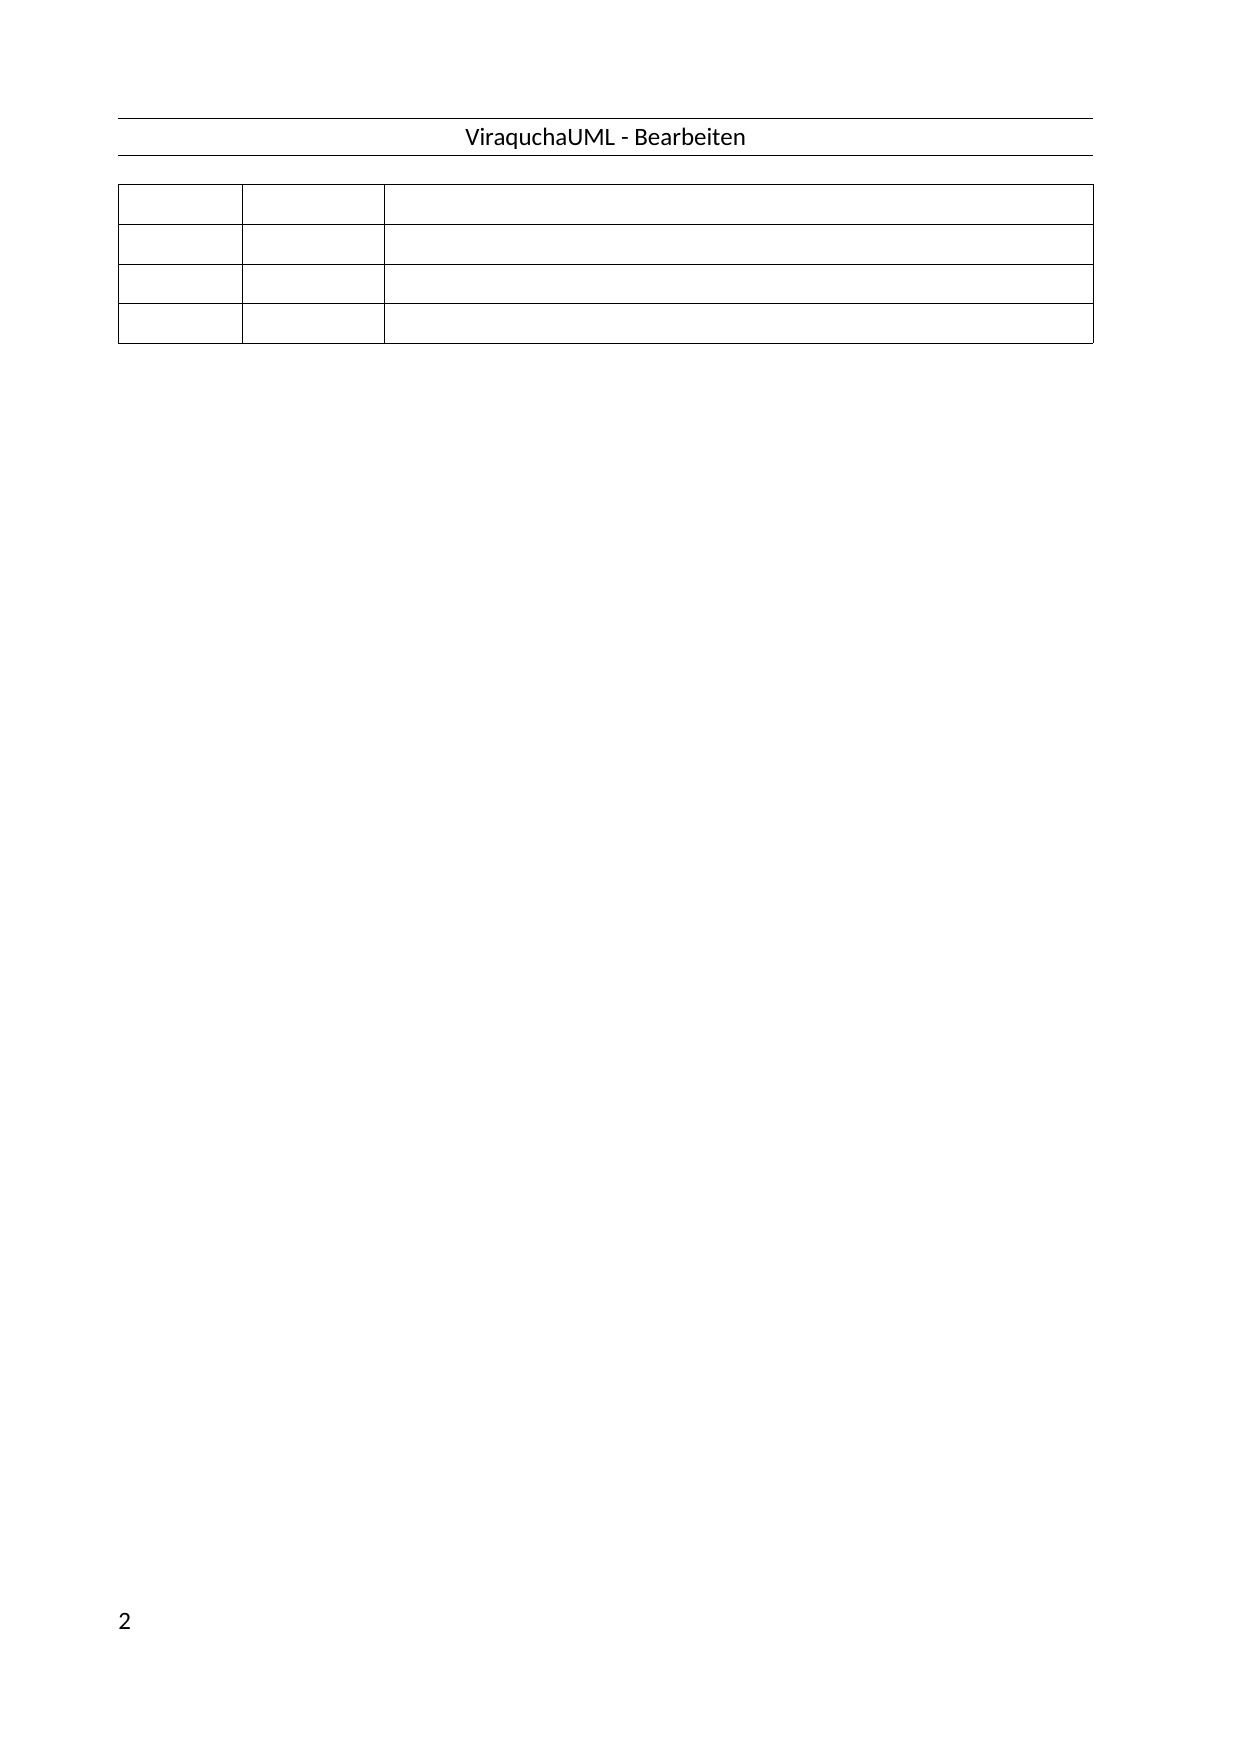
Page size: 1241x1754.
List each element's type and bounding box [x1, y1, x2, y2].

table_cell [243, 225, 384, 263]
table_cell [243, 185, 384, 224]
table_cell [385, 185, 1093, 224]
table_cell [119, 265, 242, 303]
table_cell [385, 265, 1093, 303]
table_cell [119, 304, 242, 343]
table_cell [385, 304, 1093, 343]
table_cell [119, 185, 242, 224]
table_cell [385, 225, 1093, 263]
table_cell [119, 225, 242, 263]
table_cell [243, 304, 384, 343]
table_cell [243, 265, 384, 303]
